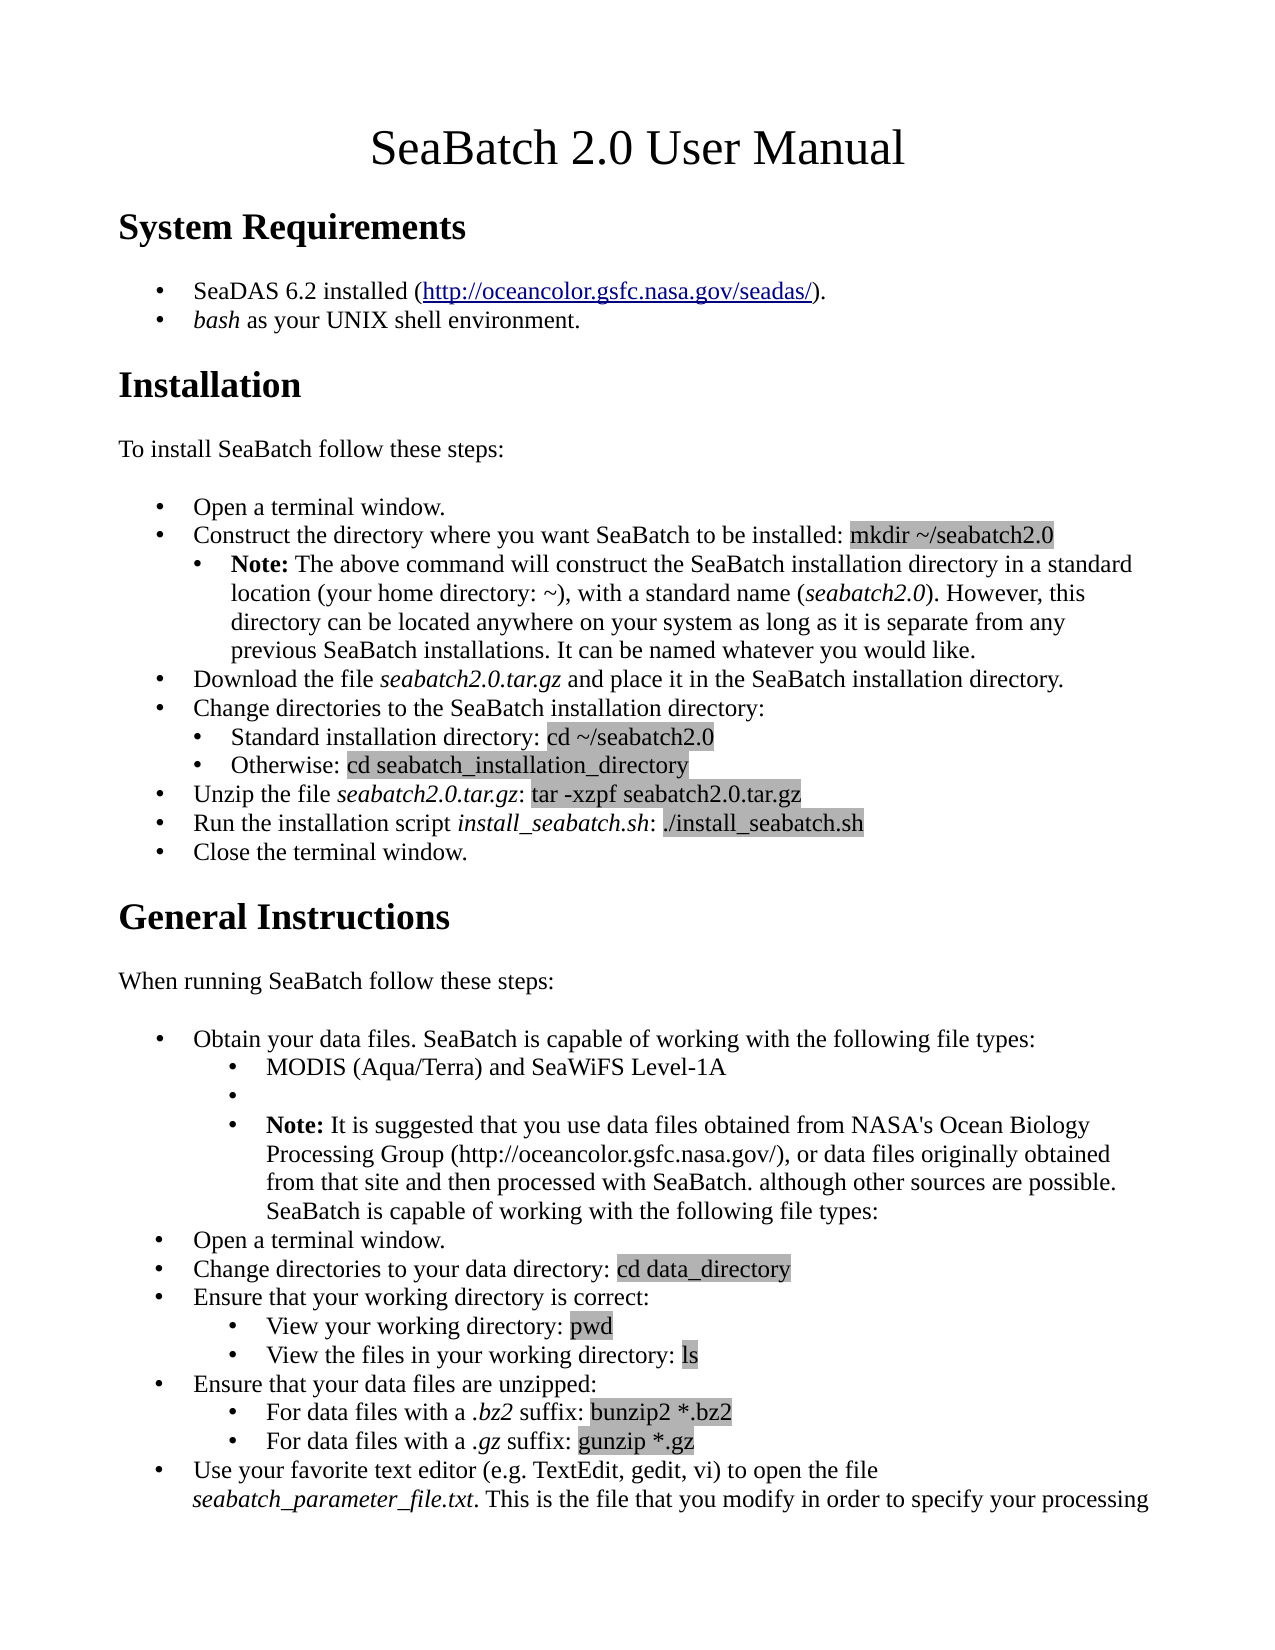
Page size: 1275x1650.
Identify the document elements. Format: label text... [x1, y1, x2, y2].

list Close the terminal window. [156, 837, 1157, 866]
list Note: It is suggested that you use data files obtained from NASA's Ocean Biology Processing Group (http://oceancolor.gsfc.nasa.gov/), or data files originally obtained from that site and then processed with SeaBatch. although other sources are possible. SeaBatch is capable of working with the following file types: [228, 1110, 1157, 1225]
list Construct the directory where you want SeaBatch to be installed: mkdir ~/seabatch2.0 [156, 521, 1157, 549]
list Change directories to your data directory: cd data_directory [154, 1254, 1157, 1282]
list Run the installation script install_seabatch.sh: ./install_seabatch.sh [156, 808, 1157, 837]
list Download the file seabatch2.0.tar.gz and place it in the SeaBatch installation directory. [156, 664, 1157, 693]
list Ensure that your data files are unzipped: [154, 1369, 1157, 1397]
list Obtain your data files. SeaBatch is capable of working with the following file types: [156, 1024, 1157, 1052]
list View the files in your working directory: ls [228, 1340, 1157, 1369]
text System Requirements [118, 204, 1157, 247]
list Unzip the file seabatch2.0.tar.gz: tar -xzpf seabatch2.0.tar.gz [156, 779, 1157, 808]
list Open a terminal window. [156, 492, 1157, 521]
list Change directories to the SeaBatch installation directory: [156, 693, 1157, 722]
text Installation [118, 362, 1157, 406]
list For data files with a .gz suffix: gunzip *.gz [228, 1426, 1157, 1455]
list Standard installation directory: cd ~/seabatch2.0 [193, 722, 1157, 751]
list Use your favorite text editor (e.g. TextEdit, gedit, vi) to open the file seabatch_parameter_file.txt. This is the file that you modify in order to specify your processing [154, 1455, 1157, 1512]
list Otherwise: cd seabatch_installation_directory [193, 751, 1157, 779]
list Note: The above command will construct the SeaBatch installation directory in a standard location (your home directory: ~), with a standard name (seabatch2.0). However, this directory can be located anywhere on your system as long as it is separate from any previous SeaBatch installations. It can be named whatever you would like. [193, 549, 1157, 664]
list MODIS (Aqua/Terra) and SeaWiFS Level-1A [228, 1052, 1157, 1081]
list Open a terminal window. [154, 1225, 1157, 1254]
text When running SeaBatch follow these steps: [118, 966, 1157, 995]
text SeaBatch 2.0 User Manual [118, 118, 1157, 176]
text To install SeaBatch follow these steps: [118, 434, 1157, 463]
text General Instructions [118, 894, 1157, 937]
list View your working directory: pwd [228, 1311, 1157, 1340]
list SeaDAS 6.2 installed (http://oceancolor.gsfc.nasa.gov/seadas/). [156, 276, 1157, 305]
list For data files with a .bz2 suffix: bunzip2 *.bz2 [228, 1397, 1157, 1426]
list bash as your UNIX shell environment. [156, 305, 1157, 334]
list Ensure that your working directory is correct: [154, 1282, 1157, 1311]
